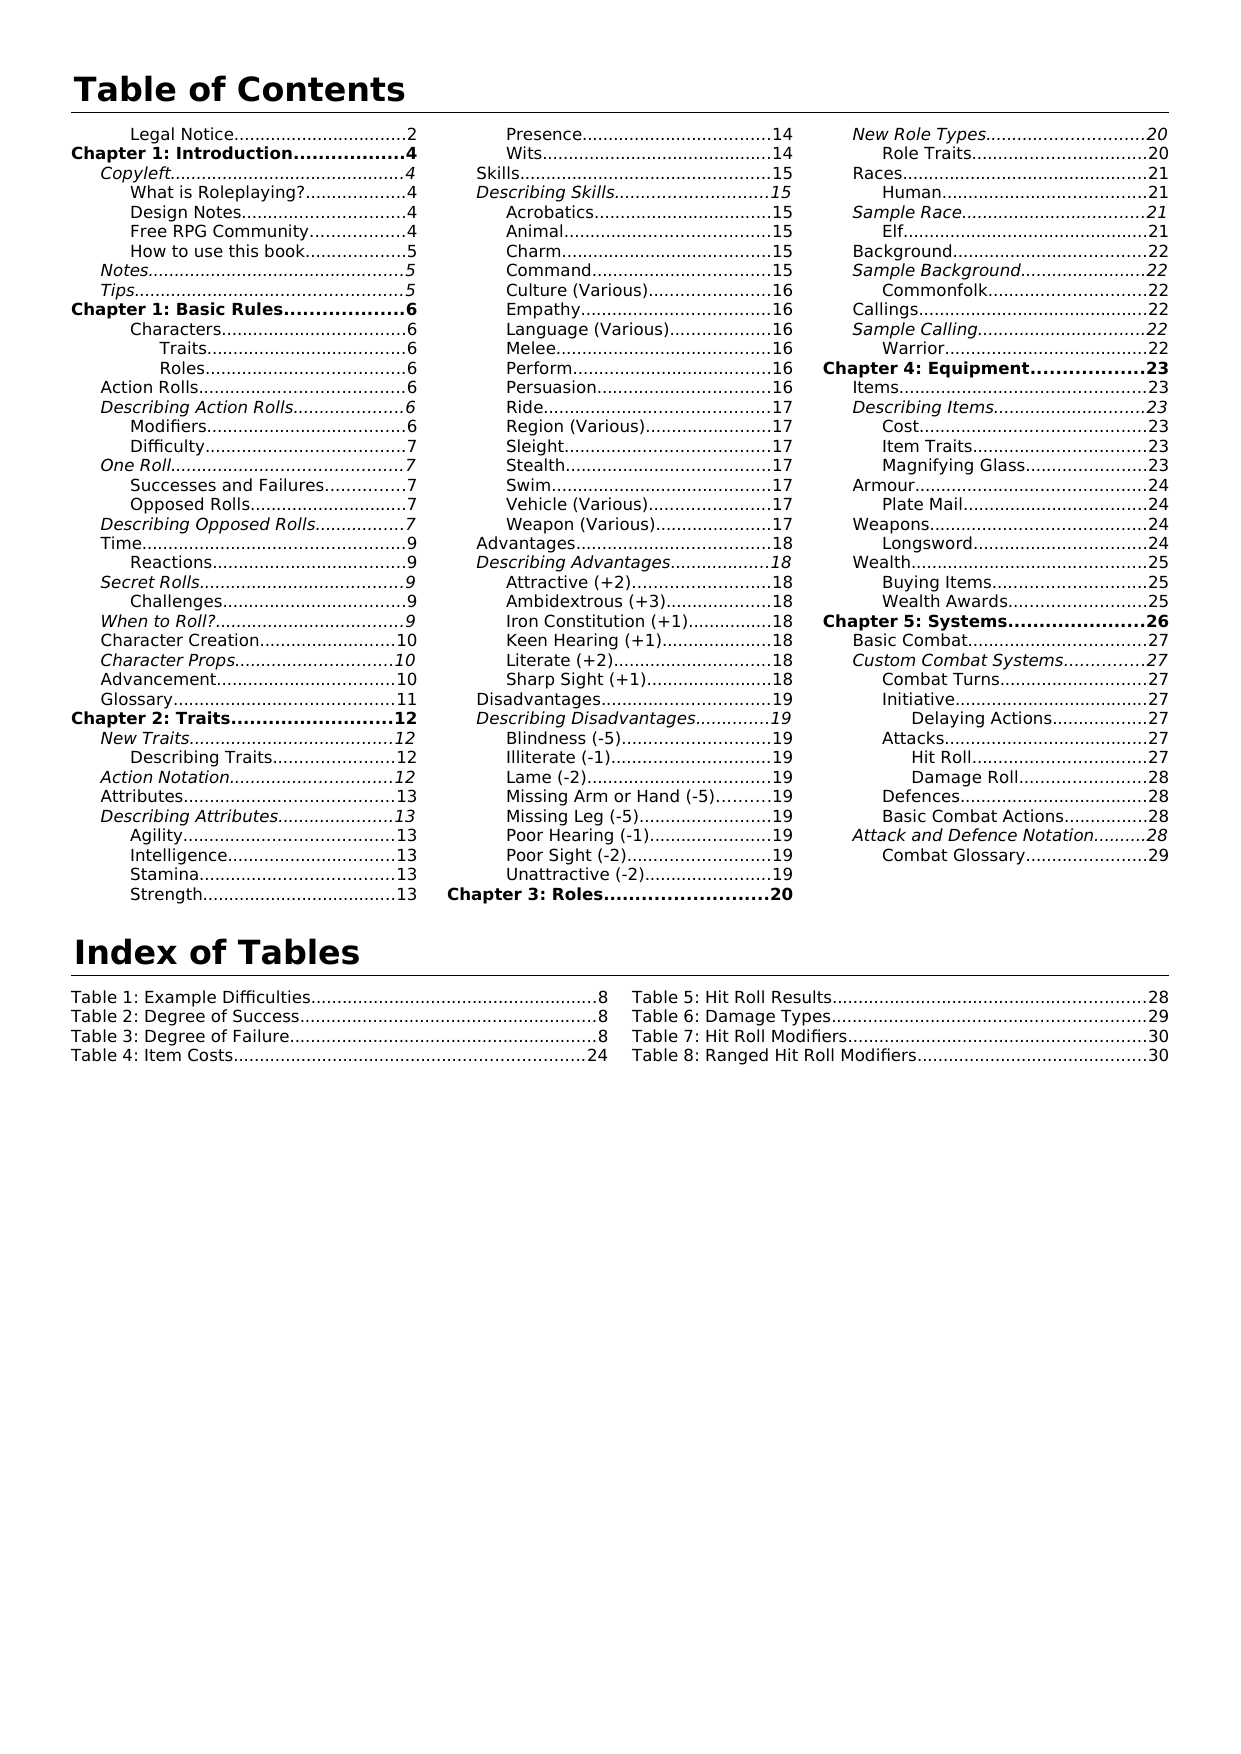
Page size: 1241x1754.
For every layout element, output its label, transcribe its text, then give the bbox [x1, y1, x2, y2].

text Strength 13 [130, 884, 417, 904]
text Glossary 11 [100, 690, 417, 709]
text Defences 28 [882, 787, 1169, 807]
text Ambidextrous (+3) 18 [506, 592, 793, 612]
text Plate Mail 24 [882, 495, 1169, 514]
text Wealth 25 [852, 553, 1169, 573]
subtitle Table of Contents [71, 68, 1169, 112]
text Chapter 2: Traits 12 [71, 709, 417, 729]
text One Roll 7 [100, 456, 417, 475]
text Ride 17 [506, 397, 793, 417]
text New Traits 12 [100, 729, 417, 748]
text Copyleft 4 [100, 164, 417, 183]
text Describing Items 23 [852, 397, 1169, 417]
text Warrior 22 [882, 339, 1169, 358]
text Animal 15 [506, 222, 793, 242]
text Tips 5 [100, 281, 417, 300]
text Notes 5 [100, 261, 417, 281]
text Swim 17 [506, 475, 793, 495]
text Command 15 [506, 261, 793, 281]
text Difficulty 7 [130, 436, 417, 456]
text Opposed Rolls 7 [130, 495, 417, 514]
text Attributes 13 [100, 787, 417, 807]
text Describing Attributes 13 [100, 807, 417, 826]
text Custom Combat Systems 27 [852, 651, 1169, 670]
text Unattractive (-2) 19 [506, 865, 793, 884]
text Legal Notice 2 [130, 125, 417, 144]
text Table 5: Hit Roll Results 28 [632, 988, 1169, 1007]
text Charm 15 [506, 242, 793, 261]
text Intelligence 13 [130, 846, 417, 865]
text Missing Arm or Hand (-5) 19 [506, 787, 793, 807]
text Characters 6 [130, 319, 417, 339]
text Attacks 27 [882, 729, 1169, 748]
text Cost 23 [882, 417, 1169, 436]
text Sharp Sight (+1) 18 [506, 670, 793, 690]
text Sample Background 22 [852, 261, 1169, 281]
text Agility 13 [130, 826, 417, 846]
text Initiative 27 [882, 690, 1169, 709]
text Secret Rolls 9 [100, 573, 417, 592]
text Describing Action Rolls 6 [100, 397, 417, 417]
text Table 4: Item Costs 24 [71, 1046, 608, 1066]
text Chapter 5: Systems 26 [823, 612, 1169, 631]
text Perform 16 [506, 358, 793, 378]
text Weapons 24 [852, 514, 1169, 534]
text Time 9 [100, 534, 417, 553]
text Character Props 10 [100, 651, 417, 670]
text Character Creation 10 [100, 631, 417, 651]
text Combat Glossary 29 [882, 846, 1169, 865]
text Presence 14 [506, 125, 793, 144]
text Table 3: Degree of Failure 8 [71, 1027, 608, 1046]
text Poor Hearing (-1) 19 [506, 826, 793, 846]
text Table 1: Example Difficulties 8 [71, 988, 608, 1007]
text Basic Combat 27 [852, 631, 1169, 651]
text Chapter 1: Introduction 4 [71, 144, 417, 164]
text Buying Items 25 [882, 573, 1169, 592]
text Skills 15 [476, 164, 793, 183]
text Stealth 17 [506, 456, 793, 475]
text Commonfolk 22 [882, 281, 1169, 300]
text Traits 6 [159, 339, 417, 358]
text Successes and Failures 7 [130, 475, 417, 495]
text Modifiers 6 [130, 417, 417, 436]
text Illiterate (-1) 19 [506, 748, 793, 768]
text Role Traits 20 [882, 144, 1169, 164]
text Reactions 9 [130, 553, 417, 573]
text Elf 21 [882, 222, 1169, 242]
text Wits 14 [506, 144, 793, 164]
text Table 2: Degree of Success 8 [71, 1007, 608, 1027]
text Table 6: Damage Types 29 [632, 1007, 1169, 1027]
text Sample Race 21 [852, 203, 1169, 222]
text Delaying Actions 27 [911, 709, 1169, 729]
text Persuasion 16 [506, 378, 793, 397]
text Blindness (-5) 19 [506, 729, 793, 748]
text Challenges 9 [130, 592, 417, 612]
text Attractive (+2) 18 [506, 573, 793, 592]
text Describing Advantages 18 [476, 553, 793, 573]
text Weapon (Various) 17 [506, 514, 793, 534]
text Items 23 [852, 378, 1169, 397]
text Stamina 13 [130, 865, 417, 884]
text Combat Turns 27 [882, 670, 1169, 690]
text Armour 24 [852, 475, 1169, 495]
text Chapter 1: Basic Rules 6 [71, 300, 417, 319]
text Hit Roll 27 [911, 748, 1169, 768]
text How to use this book 5 [130, 242, 417, 261]
text Sleight 17 [506, 436, 793, 456]
text Design Notes 4 [130, 203, 417, 222]
text When to Roll? 9 [100, 612, 417, 631]
text Chapter 3: Roles 20 [447, 884, 793, 904]
text Item Traits 23 [882, 436, 1169, 456]
text Iron Constitution (+1) 18 [506, 612, 793, 631]
text Melee 16 [506, 339, 793, 358]
text Table 7: Hit Roll Modifiers 30 [632, 1027, 1169, 1046]
text Races 21 [852, 164, 1169, 183]
text Wealth Awards 25 [882, 592, 1169, 612]
text Disadvantages 19 [476, 690, 793, 709]
text Describing Traits 12 [130, 748, 417, 768]
text Table 8: Ranged Hit Roll Modifiers 30 [632, 1046, 1169, 1066]
text Human 21 [882, 183, 1169, 203]
text Vehicle (Various) 17 [506, 495, 793, 514]
text Longsword 24 [882, 534, 1169, 553]
text Lame (-2) 19 [506, 768, 793, 787]
text New Role Types 20 [852, 125, 1169, 144]
text Culture (Various) 16 [506, 281, 793, 300]
text Advantages 18 [476, 534, 793, 553]
text Describing Skills 15 [476, 183, 793, 203]
text Empathy 16 [506, 300, 793, 319]
text What is Roleplaying? 4 [130, 183, 417, 203]
text Magnifying Glass 23 [882, 456, 1169, 475]
text Callings 22 [852, 300, 1169, 319]
text Damage Roll 28 [911, 768, 1169, 787]
text Attack and Defence Notation 28 [852, 826, 1169, 846]
subtitle Index of Tables [71, 931, 1169, 975]
text Region (Various) 17 [506, 417, 793, 436]
text Chapter 4: Equipment 23 [823, 358, 1169, 378]
text Language (Various) 16 [506, 319, 793, 339]
text Action Notation 12 [100, 768, 417, 787]
text Background 22 [852, 242, 1169, 261]
text Basic Combat Actions 28 [882, 807, 1169, 826]
text Describing Disadvantages 19 [476, 709, 793, 729]
text Sample Calling 22 [852, 319, 1169, 339]
text Describing Opposed Rolls 7 [100, 514, 417, 534]
text Free RPG Community 4 [130, 222, 417, 242]
text Roles 6 [159, 358, 417, 378]
text Acrobatics 15 [506, 203, 793, 222]
text Keen Hearing (+1) 18 [506, 631, 793, 651]
text Missing Leg (-5) 19 [506, 807, 793, 826]
text Literate (+2) 18 [506, 651, 793, 670]
text Action Rolls 6 [100, 378, 417, 397]
text Advancement 10 [100, 670, 417, 690]
text Poor Sight (-2) 19 [506, 846, 793, 865]
